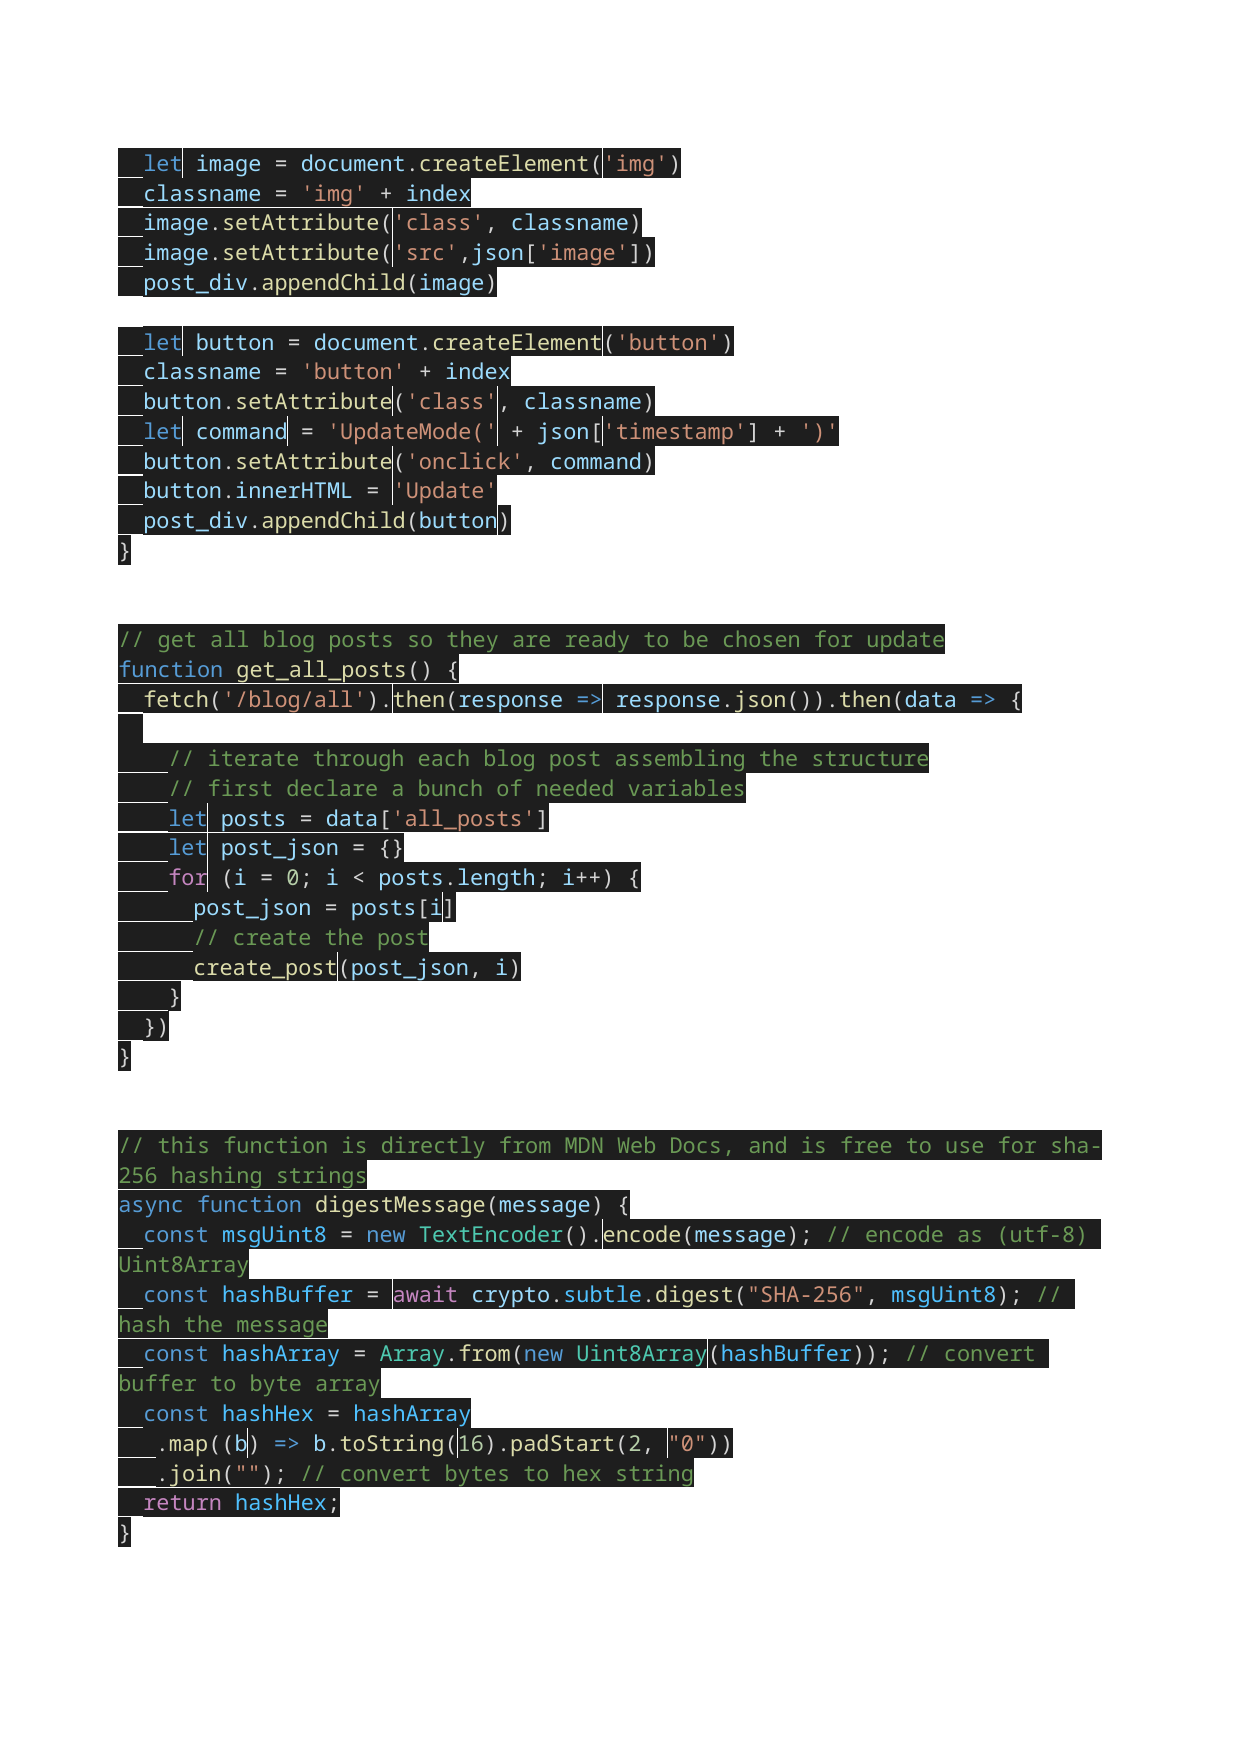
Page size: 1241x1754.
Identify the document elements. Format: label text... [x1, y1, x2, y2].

text // iterate through each blog post assembling the structure [118, 743, 1122, 773]
text button.innerHTML = 'Update' [118, 475, 1122, 505]
text function get_all_posts() { [118, 654, 1122, 683]
text post_div.appendChild(image) [118, 267, 1122, 297]
text const hashHex = hashArray [118, 1398, 1122, 1428]
text async function digestMessage(message) { [118, 1189, 1122, 1219]
text } [118, 535, 1122, 565]
text for (i = 0; i < posts.length; i++) { [118, 862, 1122, 892]
text let post_json = {} [118, 832, 1122, 862]
text } [118, 1041, 1122, 1071]
text return hashHex; [118, 1487, 1122, 1517]
text } [118, 981, 1122, 1011]
text post_div.appendChild(button) [118, 505, 1122, 535]
text let posts = data['all_posts'] [118, 803, 1122, 832]
text classname = 'img' + index [118, 178, 1122, 207]
text let image = document.createElement('img') [118, 148, 1122, 178]
text image.setAttribute('class', classname) [118, 207, 1122, 237]
text fetch('/blog/all').then(response => response.json()).then(data => { [118, 683, 1122, 713]
text create_post(post_json, i) [118, 952, 1122, 981]
text }) [118, 1011, 1122, 1041]
text .join(""); // convert bytes to hex string [118, 1458, 1122, 1487]
text image.setAttribute('src',json['image']) [118, 237, 1122, 267]
text // this function is directly from MDN Web Docs, and is free to use for sha-256 hashing strings [118, 1130, 1122, 1189]
text const msgUint8 = new TextEncoder().encode(message); // encode as (utf-8) Uint8Array [118, 1219, 1122, 1279]
text post_json = posts[i] [118, 892, 1122, 922]
text .map((b) => b.toString(16).padStart(2, "0")) [118, 1428, 1122, 1458]
text let command = 'UpdateMode(' + json['timestamp'] + ')' [118, 416, 1122, 446]
text // create the post [118, 922, 1122, 952]
text } [118, 1517, 1122, 1547]
text button.setAttribute('class', classname) [118, 386, 1122, 416]
text button.setAttribute('onclick', command) [118, 446, 1122, 475]
text const hashBuffer = await crypto.subtle.digest("SHA-256", msgUint8); // hash the message [118, 1279, 1122, 1338]
text const hashArray = Array.from(new Uint8Array(hashBuffer)); // convert buffer to byte array [118, 1338, 1122, 1398]
text classname = 'button' + index [118, 356, 1122, 386]
text // first declare a bunch of needed variables [118, 773, 1122, 803]
text // get all blog posts so they are ready to be chosen for update [118, 624, 1122, 654]
text let button = document.createElement('button') [118, 326, 1122, 356]
